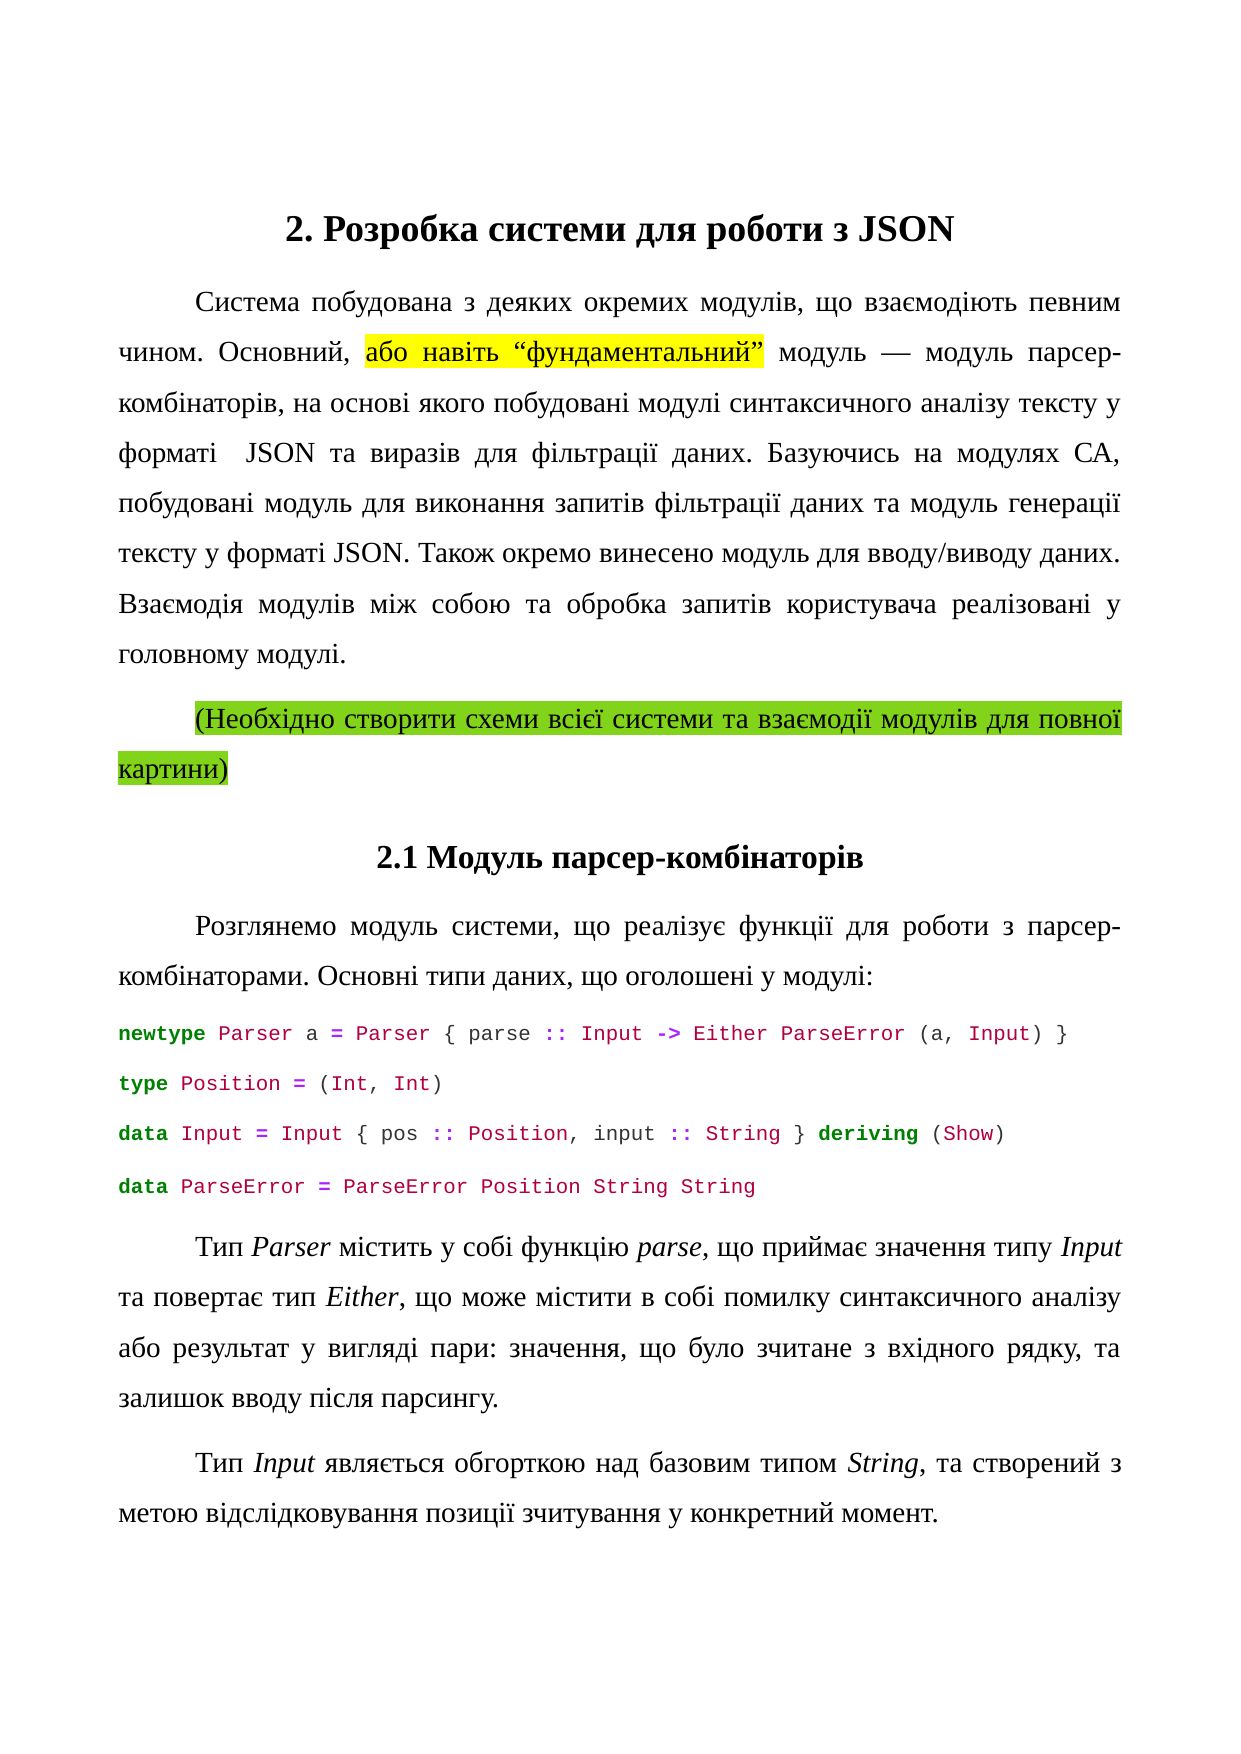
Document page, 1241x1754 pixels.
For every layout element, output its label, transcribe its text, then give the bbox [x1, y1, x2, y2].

subtitle 2.1 Модуль парсер-комбінаторів [118, 837, 1122, 876]
text Система побудована з деяких окремих модулів, що взаємодіють певним чином. Основний, або навіть “фундаментальний” модуль — модуль парсер-комбінаторів, на основі якого побудовані модулі синтаксичного аналізу тексту у форматі JSON та виразів для фільтрації даних. Базуючись на модулях СА, побудовані модуль для виконання запитів фільтрації даних та модуль генерації тексту у форматі JSON. Також окремо винесено модуль для вводу/виводу даних. Взаємодія модулів між собою та обробка запитів користувача реалізовані у головному модулі. [118, 284, 1122, 670]
text Тип Input являється обгорткою над базовим типом String, та створений з метою відслідковування позиції зчитування у конкретний момент. [118, 1445, 1122, 1529]
text (Необхідно створити схеми всієї системи та взаємодії модулів для повної картини) [118, 701, 1122, 785]
text data ParseError = ParseError Position String String [118, 1176, 1122, 1199]
text newtype Parser a = Parser { parse :: Input -> Either ParseError (a, Input) } [118, 1023, 1122, 1046]
text Тип Parser містить у собі функцію parse, що приймає значення типу Input та повертає тип Either, що може містити в собі помилку синтаксичного аналізу або результат у вигляді пари: значення, що було зчитане з вхідного рядку, та залишок вводу після парсингу. [118, 1229, 1122, 1413]
subtitle 2. Розробка системи для роботи з JSON [118, 206, 1122, 250]
text data Input = Input { pos :: Position, input :: String } deriving (Show) [118, 1123, 1122, 1146]
text Розглянемо модуль системи, що реалізує функції для роботи з парсер-комбінаторами. Основні типи даних, що оголошені у модулі: [118, 908, 1122, 991]
text type Position = (Int, Int) [118, 1073, 1122, 1096]
